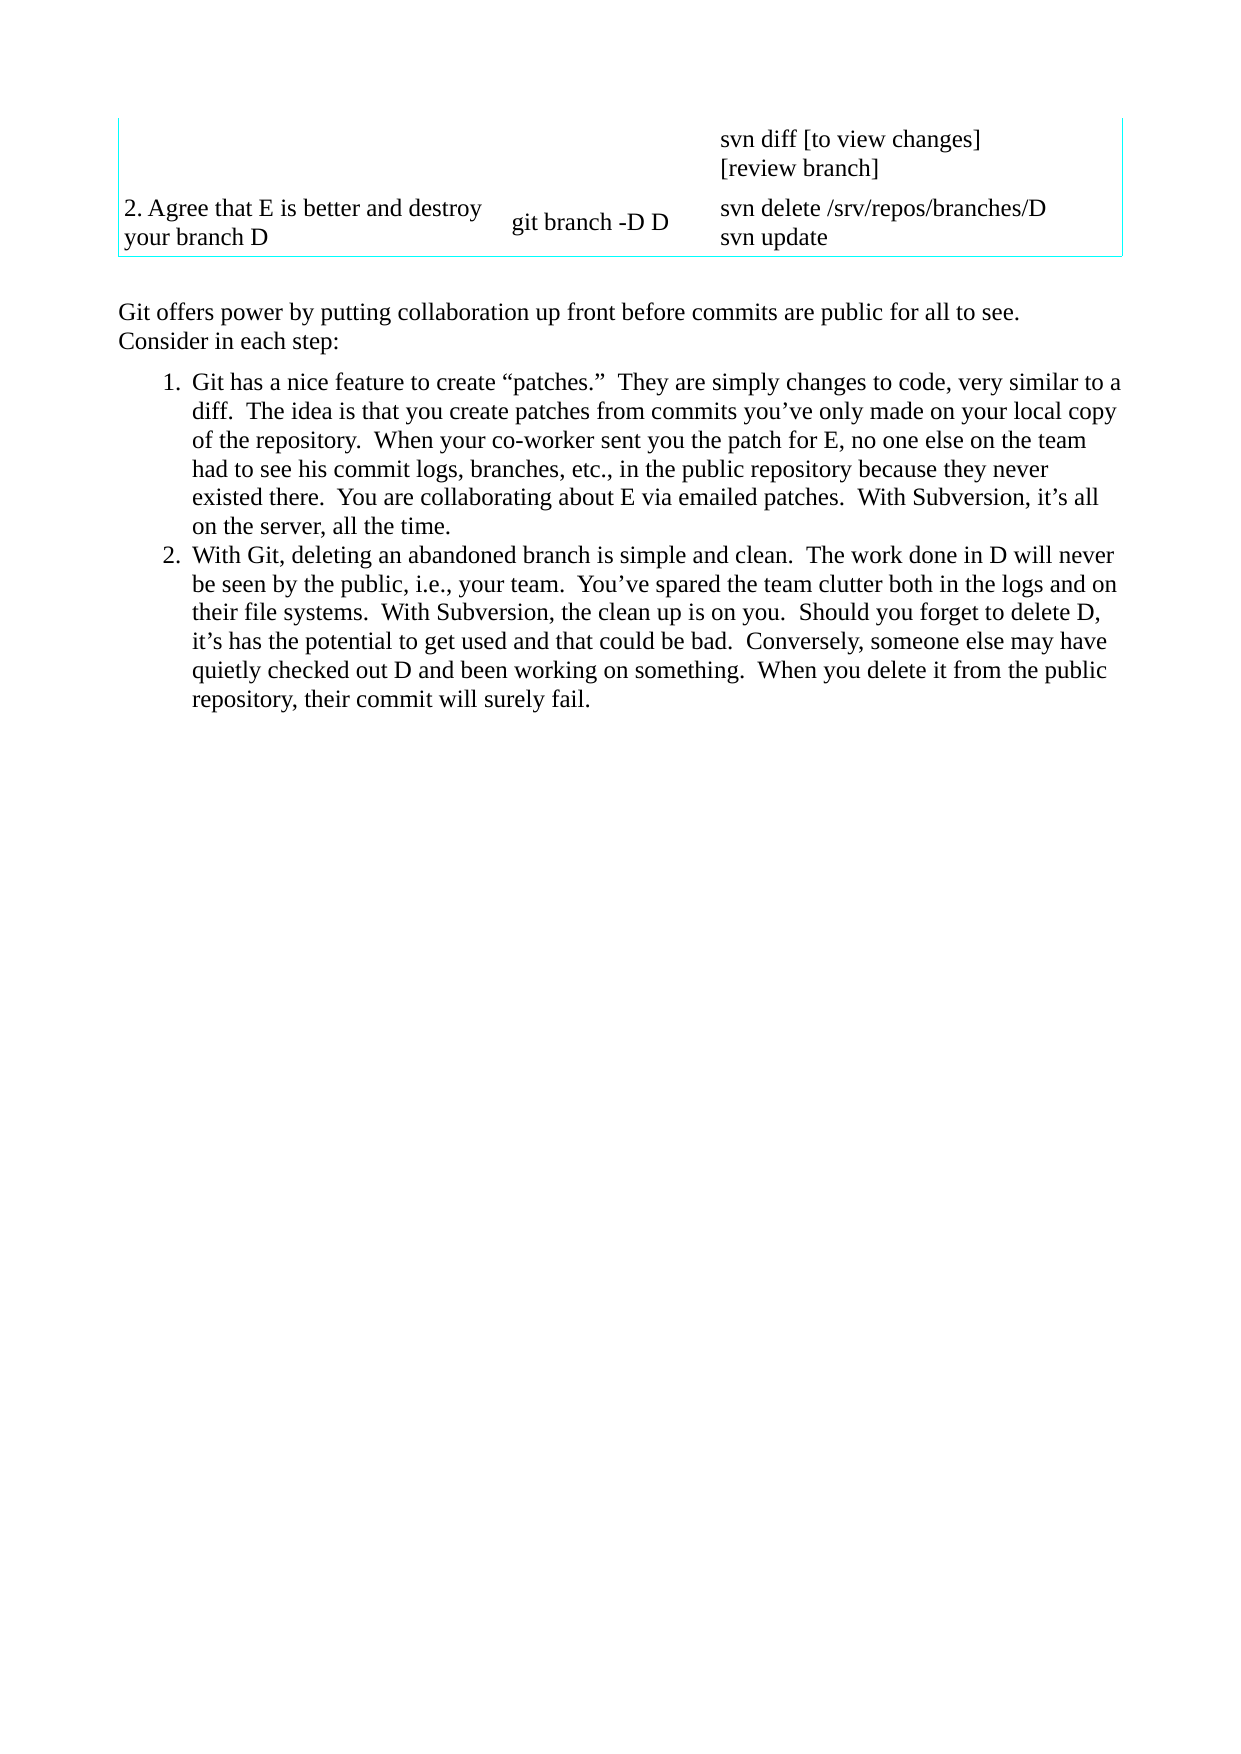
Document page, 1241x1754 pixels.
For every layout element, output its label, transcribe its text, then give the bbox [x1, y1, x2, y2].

table_cell git branch -D D [506, 187, 714, 256]
table_cell 2. Agree that E is better and destroy your branch D [119, 187, 506, 256]
list With Git, deleting an abandoned branch is simple and clean. The work done in D will never be seen by the public, i.e., your team. You’ve spared the team clutter both in the logs and on their file systems. With Subversion, the clean up is on you. Should you forget to delete D, it’s has the potential to get used and that could be bad. Conversely, someone else may have quietly checked out D and been working on something. When you delete it from the public repository, their commit will surely fail. [162, 540, 1122, 712]
table_cell svn diff [to view changes] [review branch] [714, 118, 1122, 187]
table_cell [506, 118, 714, 187]
table_cell svn delete /srv/repos/branches/D svn update [714, 187, 1122, 256]
table_cell [119, 118, 506, 187]
list Git has a nice feature to create “patches.” They are simply changes to code, very similar to a diff. The idea is that you create patches from commits you’ve only made on your local copy of the repository. When your co-worker sent you the patch for E, no one else on the team had to see his commit logs, branches, etc., in the public repository because they never existed there. You are collaborating about E via emailed patches. With Subversion, it’s all on the server, all the time. [162, 367, 1122, 540]
text Git offers power by putting collaboration up front before commits are public for all to see. Consider in each step: [118, 297, 1122, 355]
